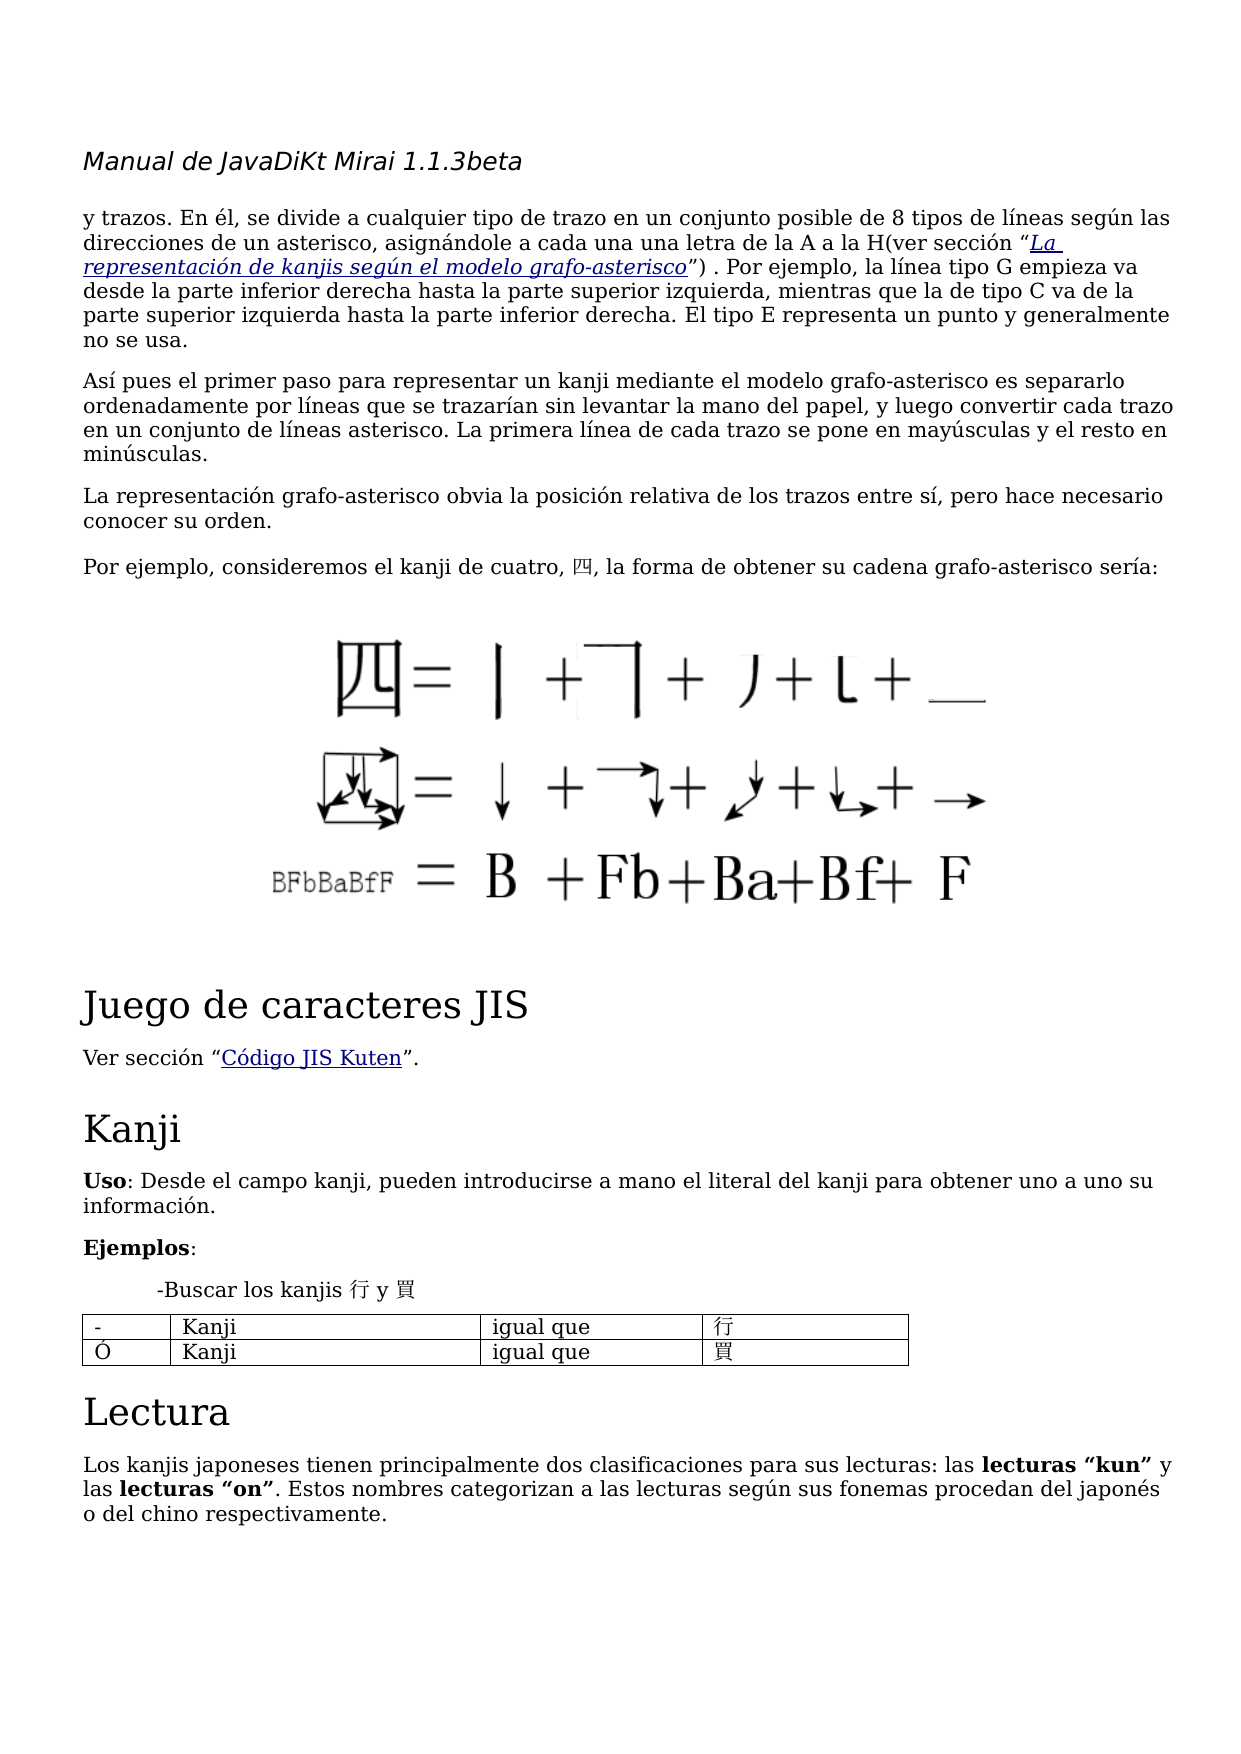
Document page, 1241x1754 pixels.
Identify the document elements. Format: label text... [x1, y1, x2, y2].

text Ejemplos: [83, 1236, 1177, 1260]
table_header Kanji [171, 1315, 480, 1339]
table_header igual que [481, 1315, 702, 1339]
table_header - [83, 1315, 170, 1339]
text Uso: Desde el campo kanji, pueden introducirse a mano el literal del kanji para obtener uno a uno su información. [83, 1169, 1177, 1218]
table_cell Kanji [171, 1340, 480, 1364]
text Así pues el primer paso para representar un kanji mediante el modelo grafo-asterisco es separarlo ordenadamente por líneas que se trazarían sin levantar la mano del papel, y luego convertir cada trazo en un conjunto de líneas asterisco. La primera línea de cada trazo se pone en mayúsculas y el resto en minúsculas. [83, 369, 1177, 467]
text La representación grafo-asterisco obvia la posición relativa de los trazos entre sí, pero hace necesario conocer su orden. [83, 484, 1177, 533]
text Los kanjis japoneses tienen principalmente dos clasificaciones para sus lecturas: las lecturas “kun” y las lecturas “on”. Estos nombres categorizan a las lecturas según sus fonemas procedan del japonés o del chino respectivamente. [83, 1453, 1177, 1526]
text Por ejemplo, consideremos el kanji de cuatro, 四, la forma de obtener su cadena grafo-asterisco sería: [83, 555, 1177, 579]
text y trazos. En él, se divide a cualquier tipo de trazo en un conjunto posible de 8 tipos de líneas según las direcciones de un asterisco, asignándole a cada una una letra de la A a la H(ver sección “La representación de kanjis según el modelo grafo-asterisco”) . Por ejemplo, la línea tipo G empieza va desde la parte inferior derecha hasta la parte superior izquierda, mientras que la de tipo C va de la parte superior izquierda hasta la parte inferior derecha. El tipo E representa un punto y generalmente no se usa. [83, 206, 1177, 352]
table_cell 買 [703, 1340, 908, 1364]
picture [272, 639, 987, 904]
table_cell Ó [83, 1340, 170, 1364]
table_cell igual que [481, 1340, 702, 1364]
subtitle Juego de caracteres JIS [83, 984, 1177, 1028]
subtitle Lectura [83, 1391, 1177, 1434]
text -Buscar los kanjis 行 y 買 [83, 1278, 1177, 1302]
subtitle Kanji [83, 1107, 1177, 1151]
table_header 行 [703, 1315, 908, 1339]
text Ver sección “Código JIS Kuten”. [83, 1046, 1177, 1070]
